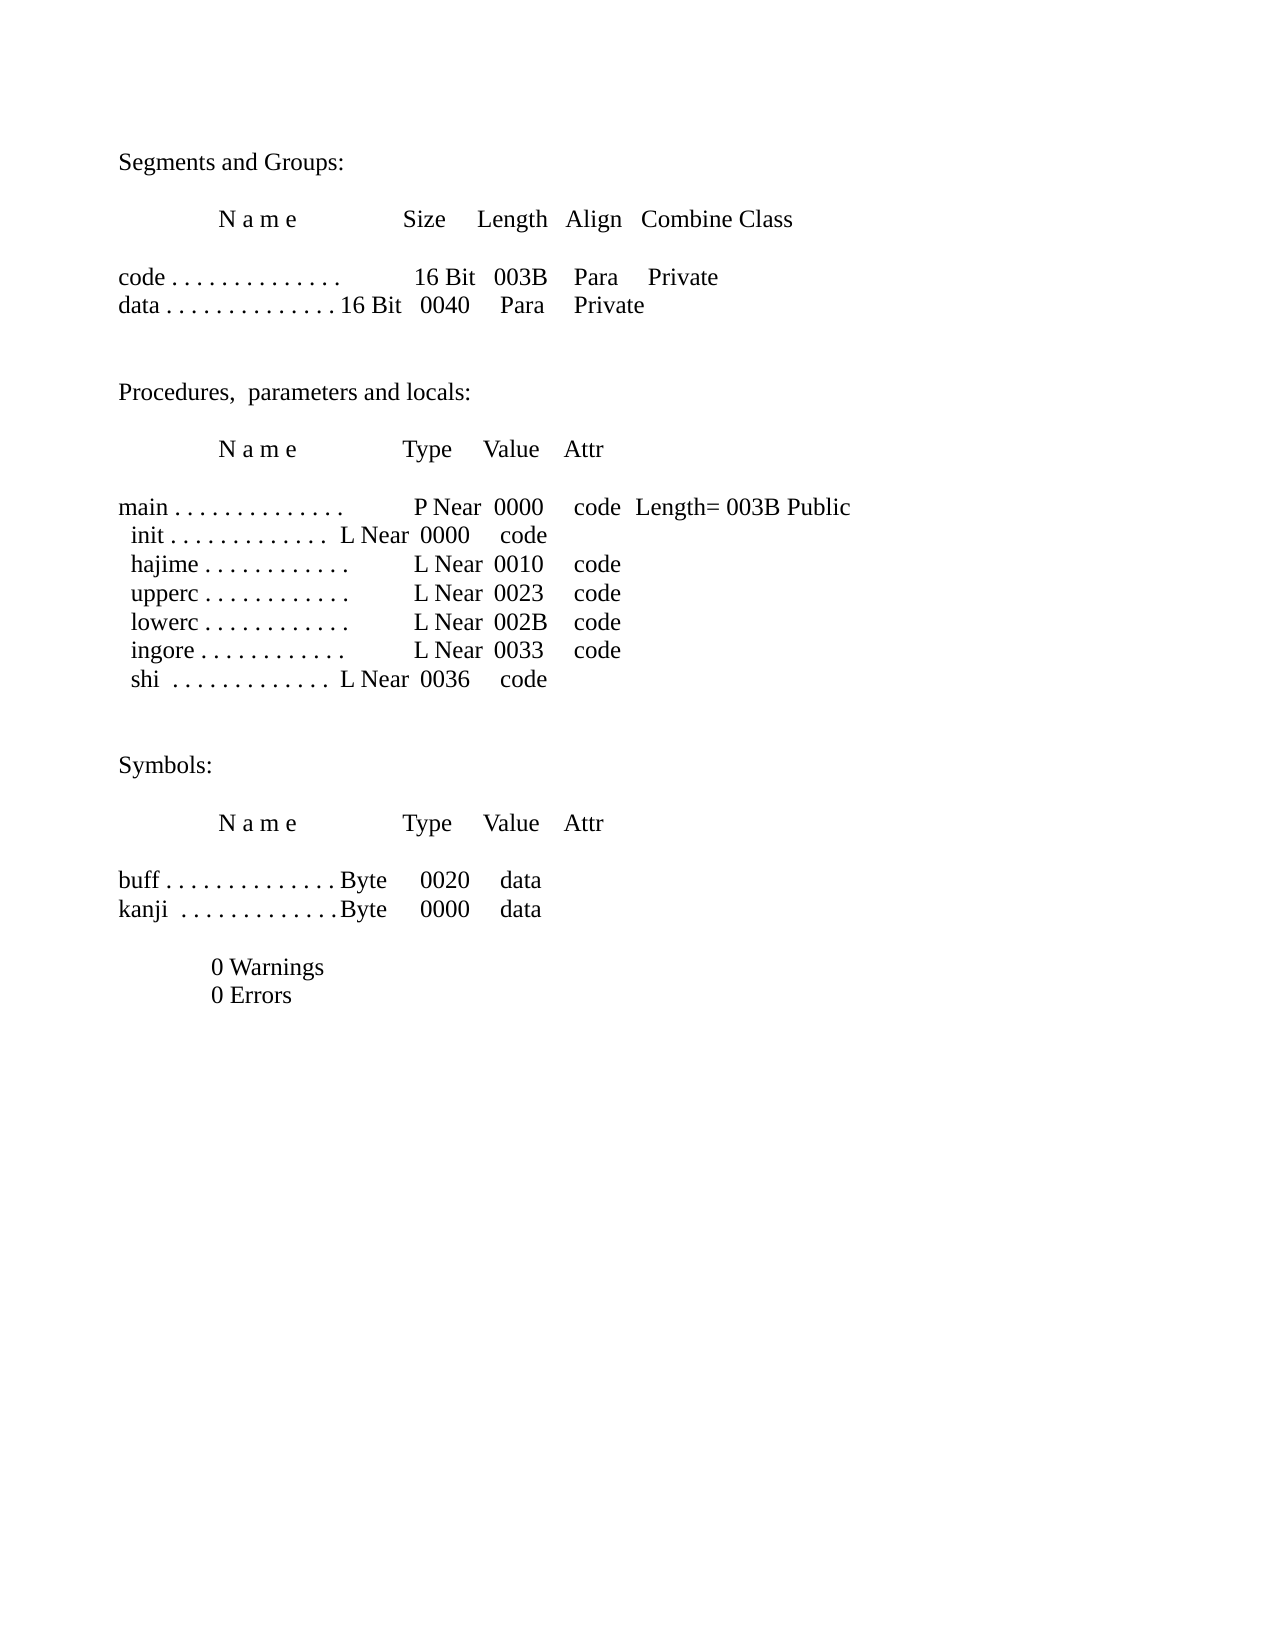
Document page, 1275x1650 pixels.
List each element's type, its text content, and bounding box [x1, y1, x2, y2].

text Segments and Groups: [118, 147, 1157, 176]
text Procedures, parameters and locals: [118, 377, 1157, 406]
text kanji . . . . . . . . . . . . . Byte 0000 data [118, 894, 1157, 923]
text N a m e Type Value Attr [118, 808, 1157, 837]
text lowerc . . . . . . . . . . . . L Near 002B code [118, 607, 1157, 636]
text 0 Errors [118, 981, 1157, 1009]
text Symbols: [118, 751, 1157, 779]
text init . . . . . . . . . . . . . L Near 0000 code [118, 521, 1157, 549]
text buff . . . . . . . . . . . . . . Byte 0020 data [118, 866, 1157, 894]
text hajime . . . . . . . . . . . . L Near 0010 code [118, 549, 1157, 578]
text main . . . . . . . . . . . . . . P Near 0000 code Length= 003B Public [118, 492, 1157, 521]
text N a m e Type Value Attr [118, 434, 1157, 463]
text N a m e Size Length Align Combine Class [118, 204, 1157, 233]
text shi . . . . . . . . . . . . . L Near 0036 code [118, 664, 1157, 693]
text ingore . . . . . . . . . . . . L Near 0033 code [118, 636, 1157, 664]
text code . . . . . . . . . . . . . . 16 Bit 003B Para Private [118, 262, 1157, 291]
text data . . . . . . . . . . . . . . 16 Bit 0040 Para Private [118, 291, 1157, 319]
text upperc . . . . . . . . . . . . L Near 0023 code [118, 578, 1157, 607]
text 0 Warnings [118, 952, 1157, 981]
